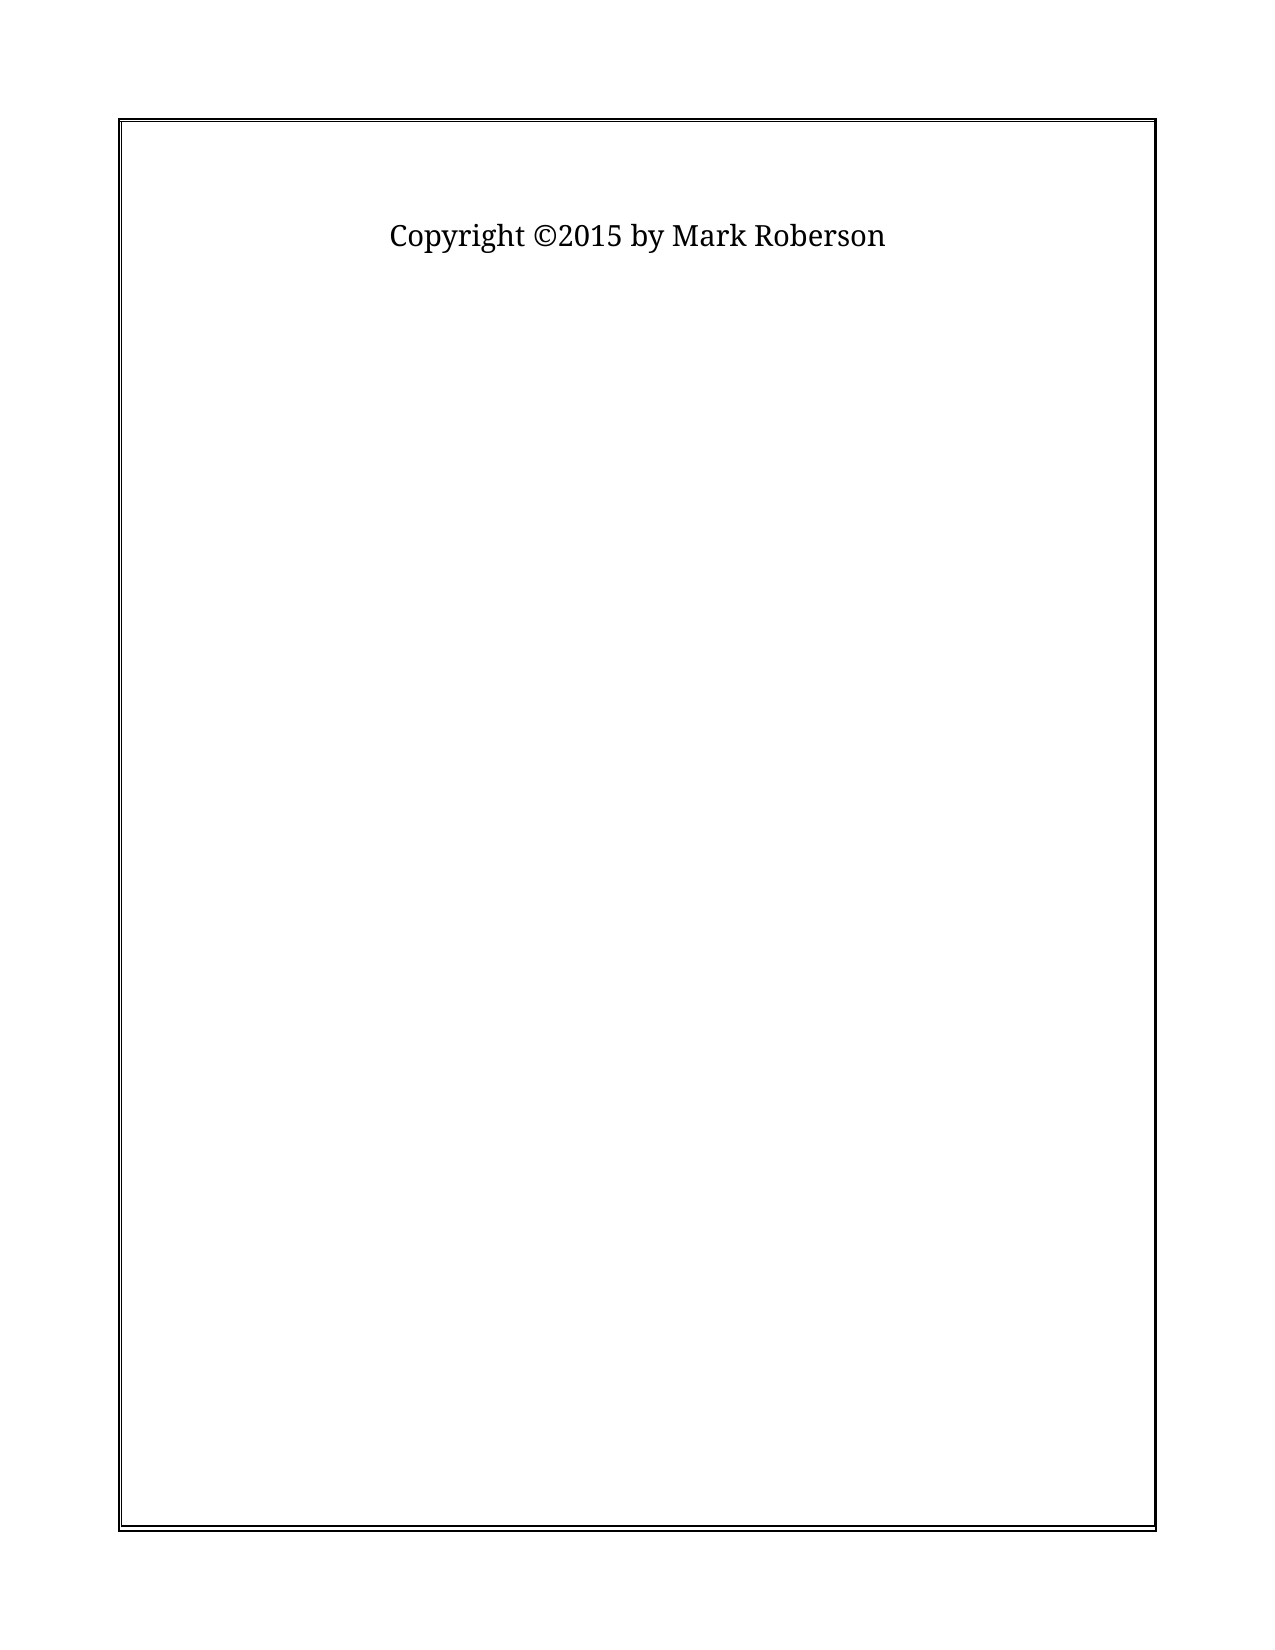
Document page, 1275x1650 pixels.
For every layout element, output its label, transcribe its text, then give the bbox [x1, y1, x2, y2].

text Copyright ©2015 by Mark Roberson [124, 215, 1151, 255]
